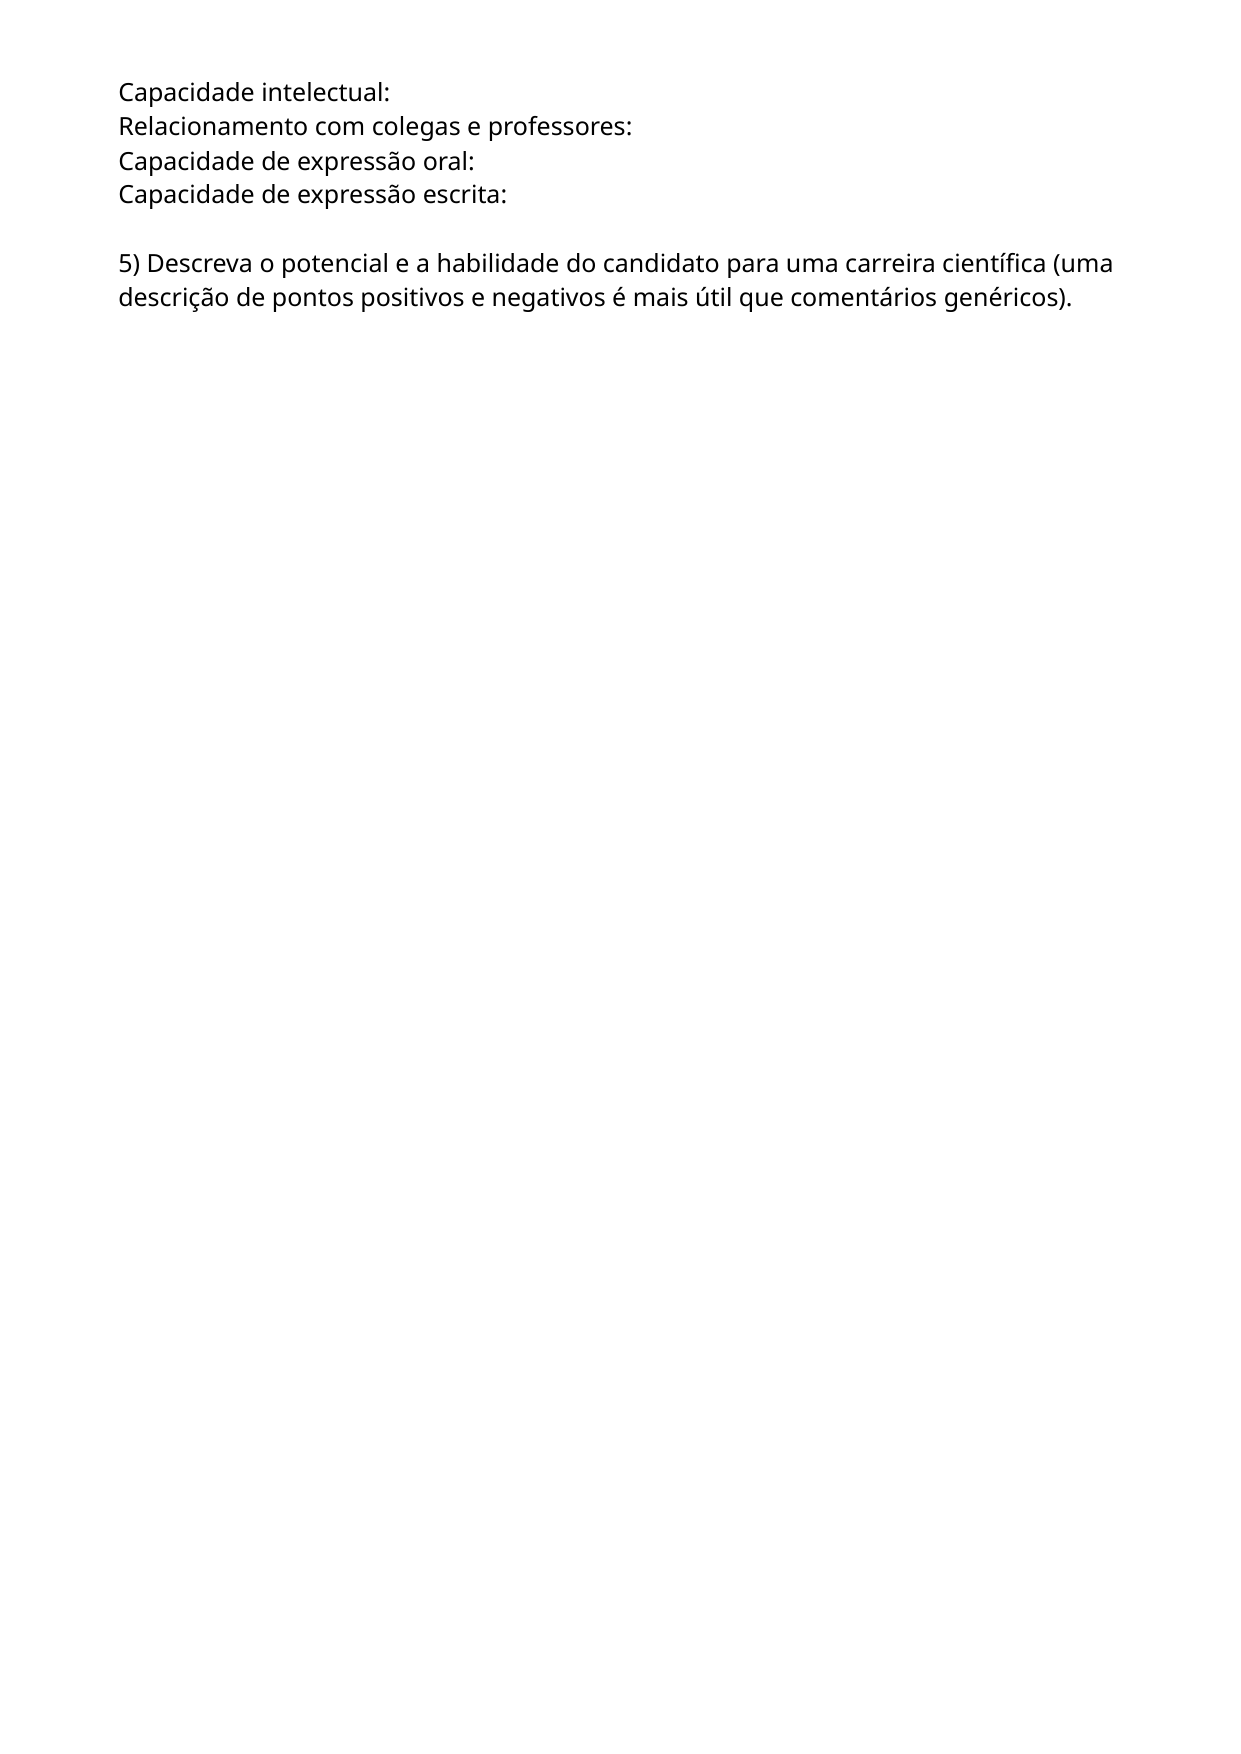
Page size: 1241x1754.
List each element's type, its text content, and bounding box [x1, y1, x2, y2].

text Capacidade intelectual: [118, 75, 1122, 109]
text Capacidade de expressão oral: [118, 143, 1122, 177]
text 5) Descreva o potencial e a habilidade do candidato para uma carreira científica (uma descrição de pontos positivos e negativos é mais útil que comentários genéricos). [118, 245, 1122, 313]
text Relacionamento com colegas e professores: [118, 109, 1122, 143]
text Capacidade de expressão escrita: [118, 177, 1122, 211]
